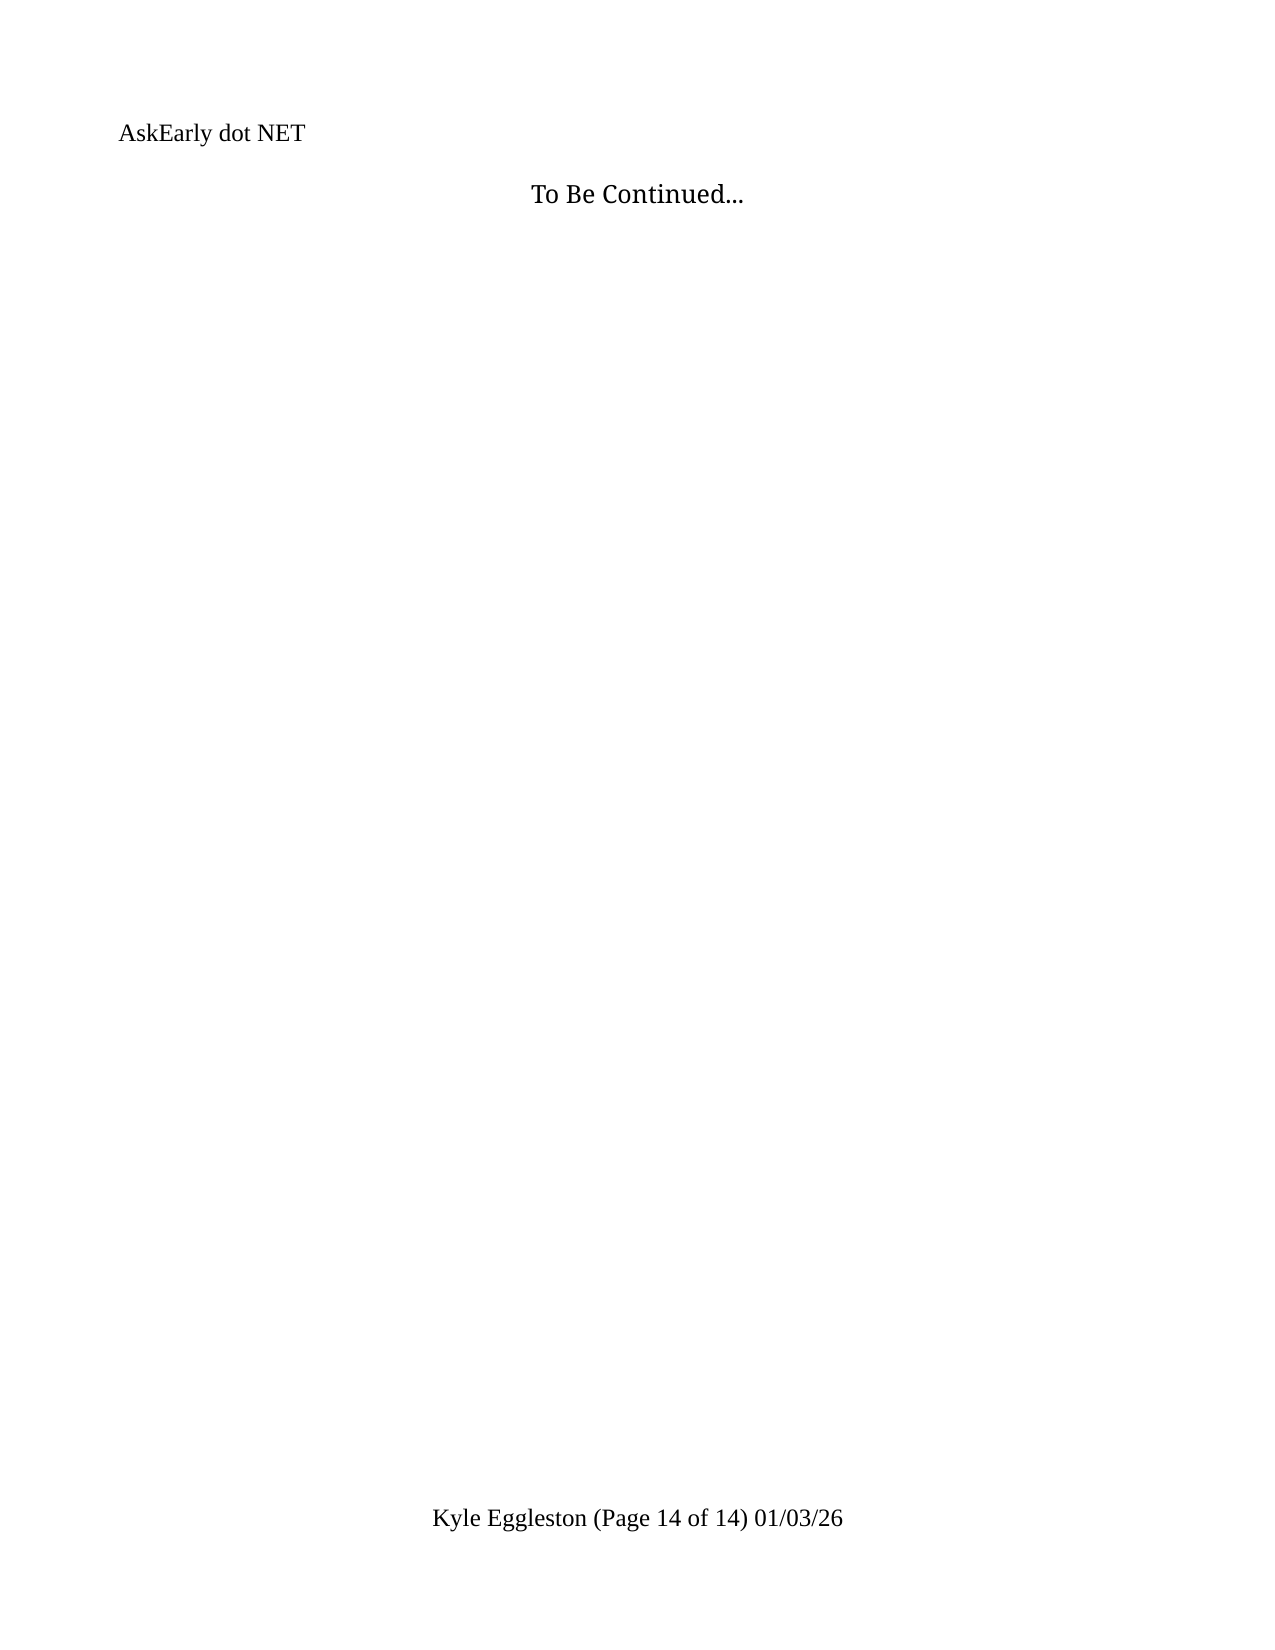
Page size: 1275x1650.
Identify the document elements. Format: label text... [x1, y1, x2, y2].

text To Be Continued... [118, 176, 1157, 210]
